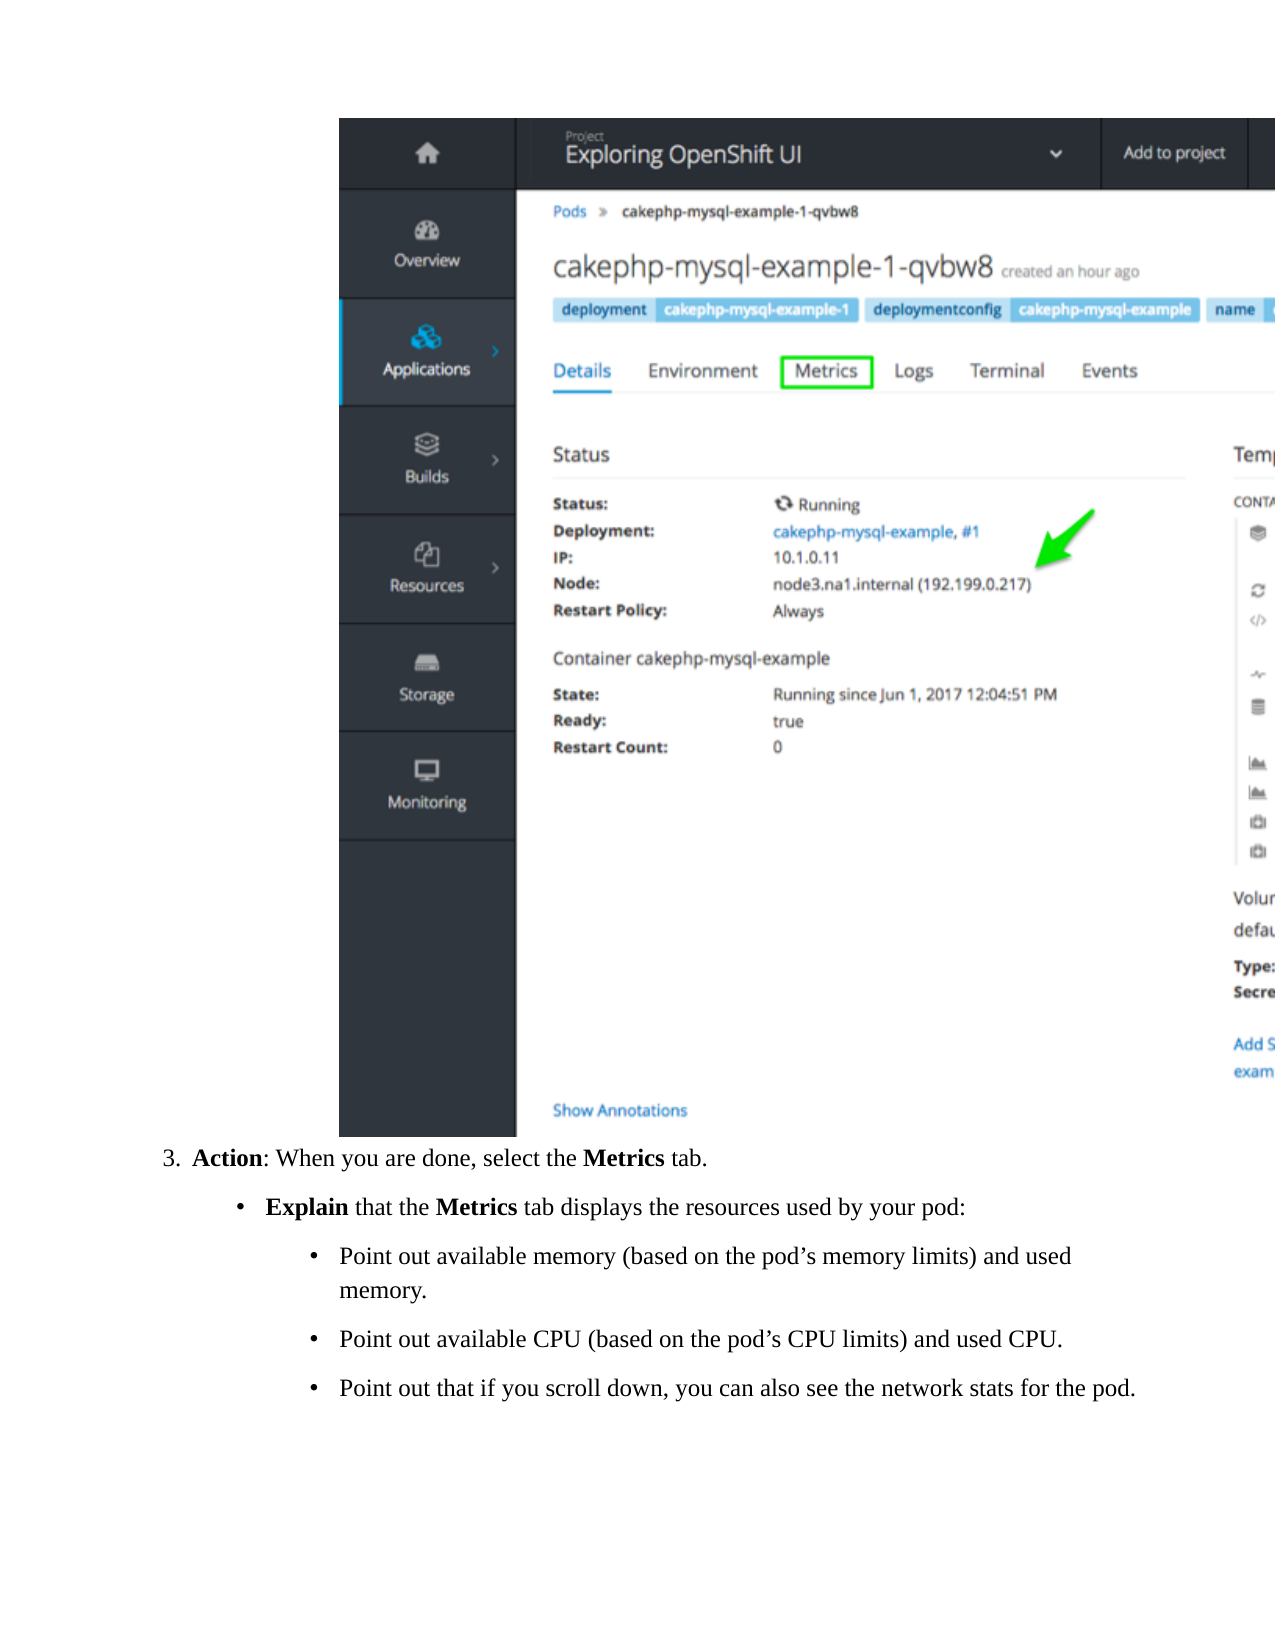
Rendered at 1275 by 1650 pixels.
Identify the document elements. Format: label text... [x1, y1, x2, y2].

list Point out available CPU (based on the pod’s CPU limits) and used CPU. [309, 1324, 1157, 1353]
list Action: When you are done, select the Metrics tab. [162, 1143, 1157, 1171]
list Point out that if you scroll down, you can also see the network stats for the pod. [309, 1373, 1157, 1402]
list Point out available memory (based on the pod’s memory limits) and used memory. [309, 1241, 1157, 1304]
list Explain that the Metrics tab displays the resources used by your pod: [236, 1192, 1157, 1220]
picture [339, 118, 1275, 1137]
